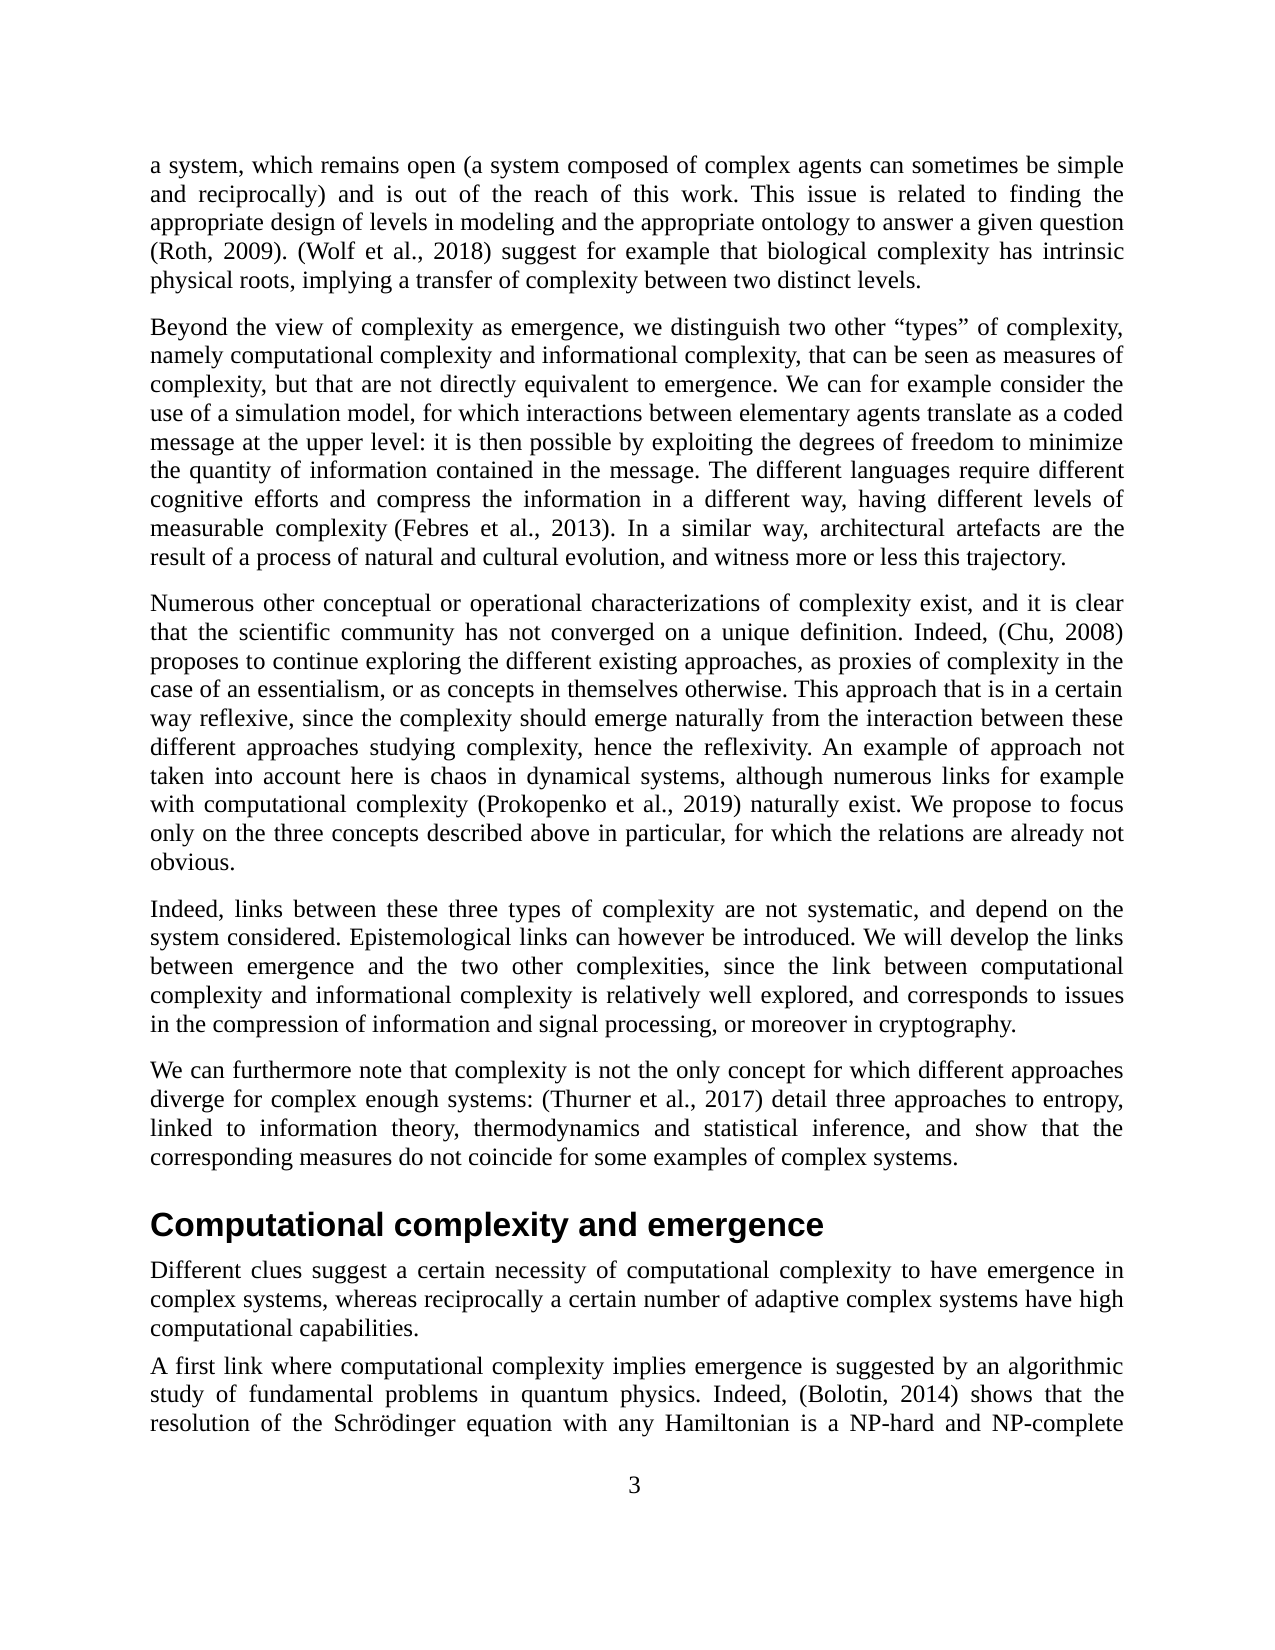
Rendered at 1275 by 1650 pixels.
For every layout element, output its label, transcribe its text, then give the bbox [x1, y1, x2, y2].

text Numerous other conceptual or operational characterizations of complexity exist, and it is clear that the scientific community has not converged on a unique definition. Indeed, (Chu, 2008) proposes to continue exploring the different existing approaches, as proxies of complexity in the case of an essentialism, or as concepts in themselves otherwise. This approach that is in a certain way reflexive, since the complexity should emerge naturally from the interaction between these different approaches studying complexity, hence the reflexivity. An example of approach not taken into account here is chaos in dynamical systems, although numerous links for example with computational complexity (Prokopenko et al., 2019) naturally exist. We propose to focus only on the three concepts described above in particular, for which the relations are already not obvious. [150, 588, 1125, 876]
subtitle Computational complexity and emergence [150, 1204, 1125, 1243]
text Different clues suggest a certain necessity of computational complexity to have emergence in complex systems, whereas reciprocally a certain number of adaptive complex systems have high computational capabilities. [150, 1256, 1125, 1342]
text Beyond the view of complexity as emergence, we distinguish two other “types” of complexity, namely computational complexity and informational complexity, that can be seen as measures of complexity, but that are not directly equivalent to emergence. We can for example consider the use of a simulation model, for which interactions between elementary agents translate as a coded message at the upper level: it is then possible by exploiting the degrees of freedom to minimize the quantity of information contained in the message. The different languages require different cognitive efforts and compress the information in a different way, having different levels of measurable complexity (Febres et al., 2013). In a similar way, architectural artefacts are the result of a process of natural and cultural evolution, and witness more or less this trajectory. [150, 312, 1125, 570]
text We can furthermore note that complexity is not the only concept for which different approaches diverge for complex enough systems: (Thurner et al., 2017) detail three approaches to entropy, linked to information theory, thermodynamics and statistical inference, and show that the corresponding measures do not coincide for some examples of complex systems. [150, 1055, 1125, 1170]
text A first link where computational complexity implies emergence is suggested by an algorithmic study of fundamental problems in quantum physics. Indeed, (Bolotin, 2014) shows that the resolution of the Schrödinger equation with any Hamiltonian is a NP-hard and NP-complete [150, 1351, 1125, 1437]
text Indeed, links between these three types of complexity are not systematic, and depend on the system considered. Epistemological links can however be introduced. We will develop the links between emergence and the two other complexities, since the link between computational complexity and informational complexity is relatively well explored, and corresponds to issues in the compression of information and signal processing, or moreover in cryptography. [150, 894, 1125, 1037]
text a system, which remains open (a system composed of complex agents can sometimes be simple and reciprocally) and is out of the reach of this work. This issue is related to finding the appropriate design of levels in modeling and the appropriate ontology to answer a given question (Roth, 2009). (Wolf et al., 2018) suggest for example that biological complexity has intrinsic physical roots, implying a transfer of complexity between two distinct levels. [150, 150, 1125, 294]
